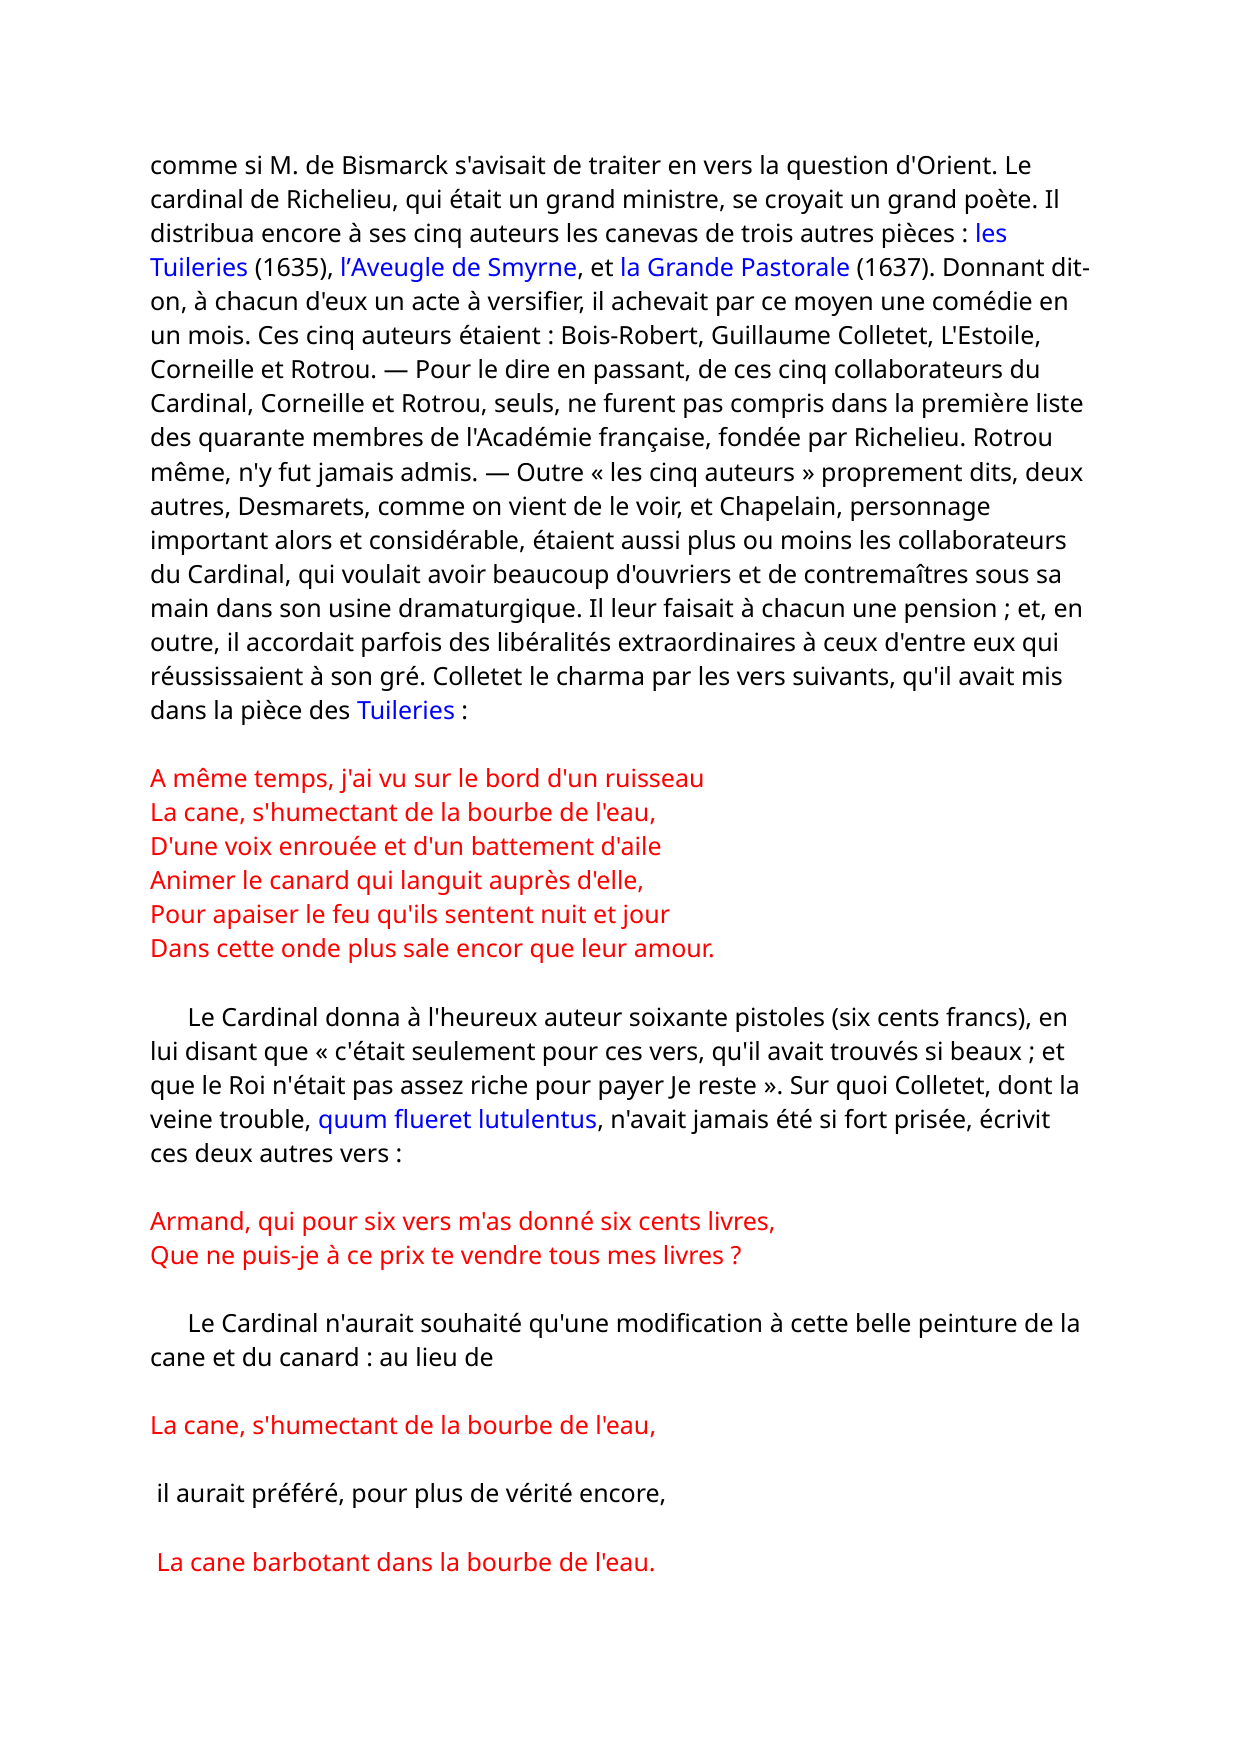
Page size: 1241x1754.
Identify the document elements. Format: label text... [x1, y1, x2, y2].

text Armand, qui pour six vers m'as donné six cents livres, [150, 1203, 1091, 1238]
text comme si M. de Bismarck s'avisait de traiter en vers la question d'Orient. Le cardinal de Richelieu, qui était un grand mi­nistre, se croyait un grand poète. Il distribua encore à ses cinq auteurs les canevas de trois autres pièces : les Tuileries (1635), l’Aveugle de Smyrne, et la Grande Pastorale (1637). Donnant dit-on, à chacun d'eux un acte à versifier, il achevait par ce moyen une comédie en un mois. Ces cinq auteurs étaient : Bois-Robert, Guillaume Colletet, L'Estoile, Corneille et Rotrou. — Pour le dire en passant, de ces cinq collaborateurs du Cardinal, Corneille et Rotrou, seuls, ne furent pas compris dans la première liste des quarante membres de l'Académie française, fondée par Richelieu. Rotrou même, n'y fut jamais admis. — Outre « les cinq auteurs » proprement dits, deux autres, Desmarets, comme on vient de le voir, et Chapelain, personnage important alors et consi­dérable, étaient aussi plus ou moins les collaborateurs du Cardinal, qui voulait avoir beaucoup d'ouvriers et de contremaîtres sous sa main dans son usine dramaturgique. Il leur faisait à chacun une pension ; et, en outre, il accordait parfois des libéralités extraordinaires à ceux d'entre eux qui réussissaient à son gré. Colletet le charma par les vers suivants, qu'il avait mis dans la pièce des Tuileries : [150, 148, 1091, 727]
text A même temps, j'ai vu sur le bord d'un ruisseau [150, 761, 1091, 795]
text Que ne puis-je à ce prix te vendre tous mes livres ? [150, 1238, 1091, 1272]
text La cane, s'humectant de la bourbe de l'eau, [150, 1408, 1091, 1442]
text Le Cardinal n'aurait souhaité qu'une modification à cette belle peinture de la cane et du canard : au lieu de [150, 1306, 1091, 1374]
text La cane barbotant dans la bourbe de l'eau. [150, 1544, 1091, 1578]
text La cane, s'humectant de la bourbe de l'eau, [150, 795, 1091, 829]
text Dans cette onde plus sale encor que leur amour. [150, 931, 1091, 965]
text D'une voix enrouée et d'un battement d'aile [150, 829, 1091, 863]
text il aurait préféré, pour plus de vérité encore, [150, 1476, 1091, 1510]
text Pour apaiser le feu qu'ils sentent nuit et jour [150, 897, 1091, 931]
text Animer le canard qui languit auprès d'elle, [150, 863, 1091, 897]
text Le Cardinal donna à l'heureux auteur soixante pistoles (six cents francs), en lui disant que « c'était seulement pour ces vers, qu'il avait trouvés si beaux ; et que le Roi n'était pas assez riche pour payer Je reste ». Sur quoi Colletet, dont la veine trouble, quum flueret lutulentus, n'avait jamais été si fort prisée, écrivit ces deux autres vers : [150, 999, 1091, 1169]
